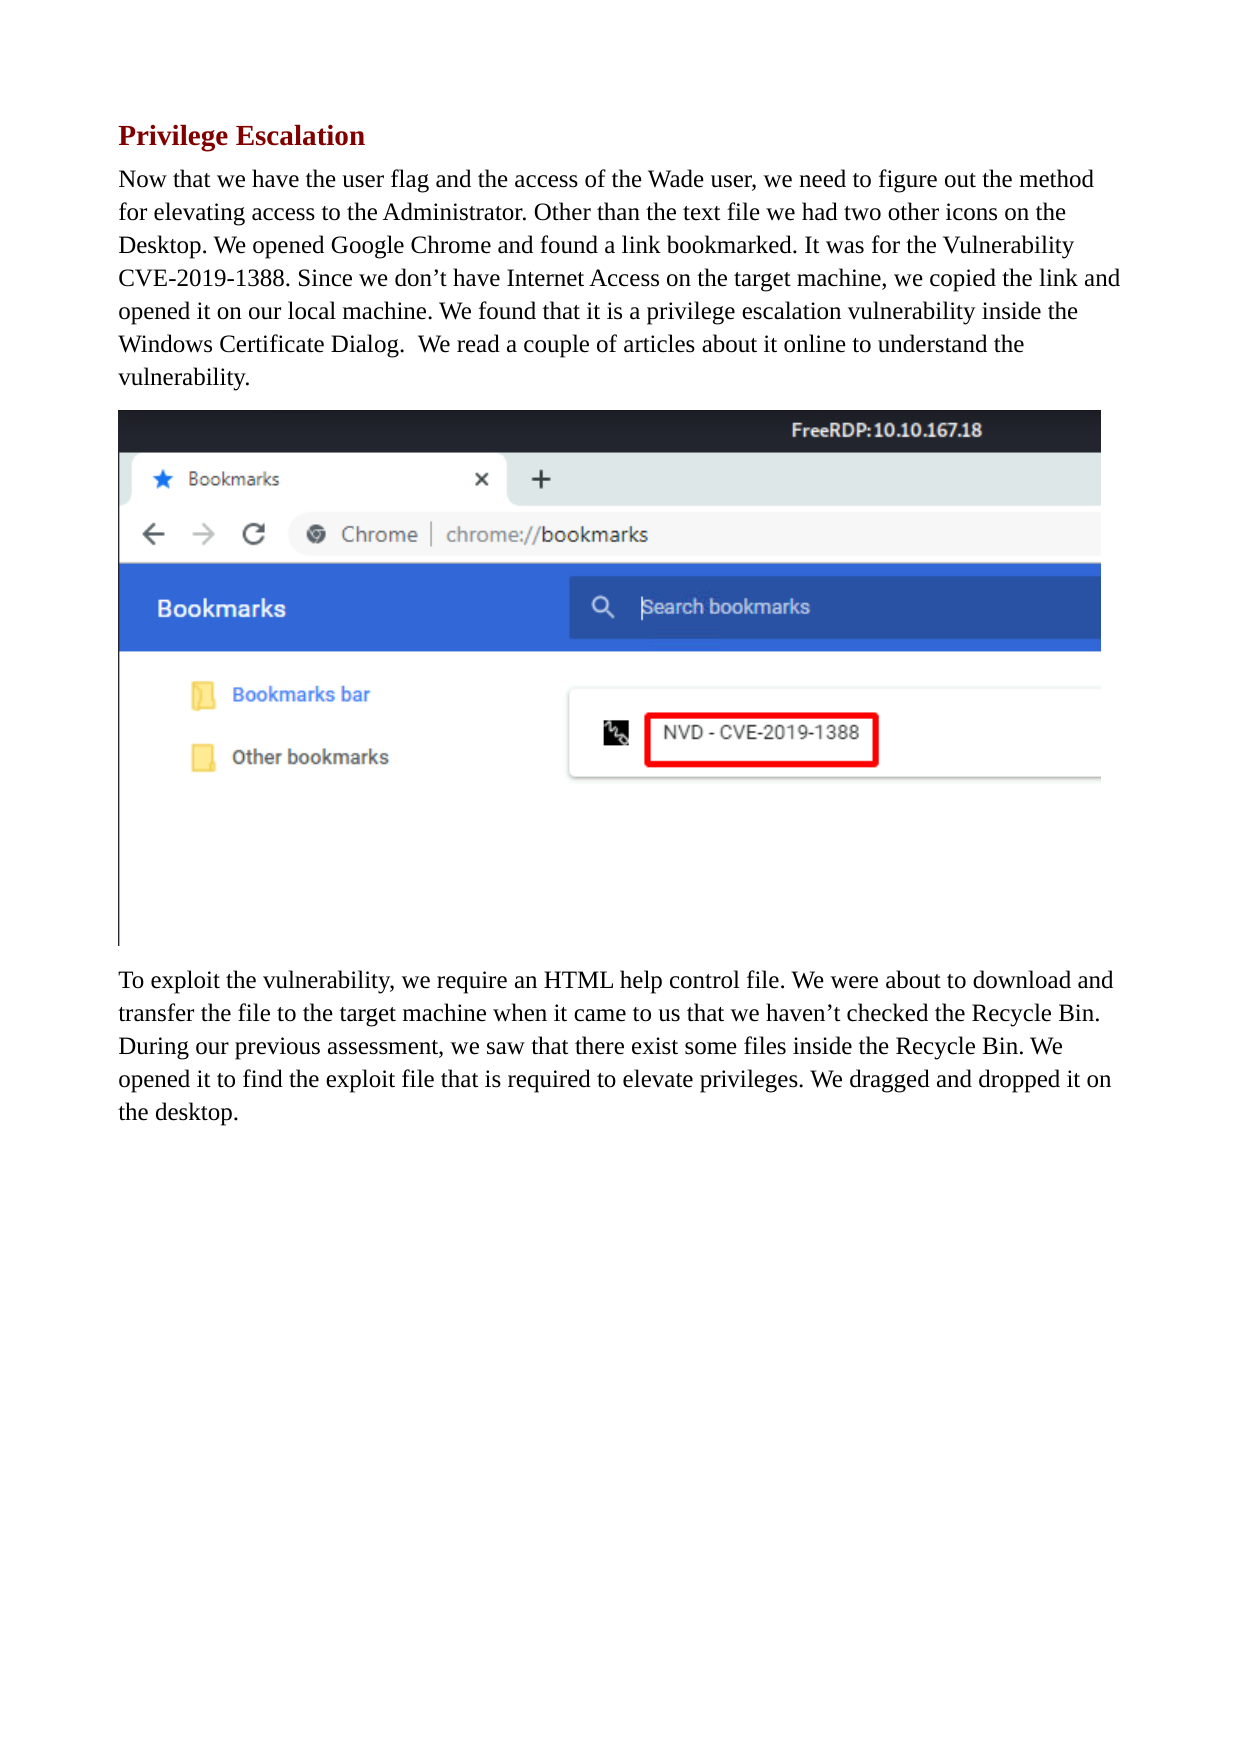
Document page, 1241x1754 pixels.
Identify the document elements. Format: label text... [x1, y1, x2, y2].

picture [118, 410, 1101, 946]
text Now that we have the user flag and the access of the Wade user, we need to figure out the method for elevating access to the Administrator. Other than the text file we had two other icons on the Desktop. We opened Google Chrome and found a link bookmarked. It was for the Vulnerability CVE-2019-1388. Since we don’t have Internet Access on the target machine, we copied the link and opened it on our local machine. We found that it is a privilege escalation vulnerability inside the Windows Certificate Dialog. We read a couple of articles about it online to understand the vulnerability. [118, 164, 1122, 391]
text To exploit the vulnerability, we require an HTML help control file. We were about to download and transfer the file to the target machine when it came to us that we haven’t checked the Recycle Bin. During our previous assessment, we saw that there exist some files inside the Recycle Bin. We opened it to find the exploit file that is required to elevate privileges. We dragged and dropped it on the desktop. [118, 965, 1122, 1126]
subtitle Privilege Escalation [118, 118, 1122, 152]
